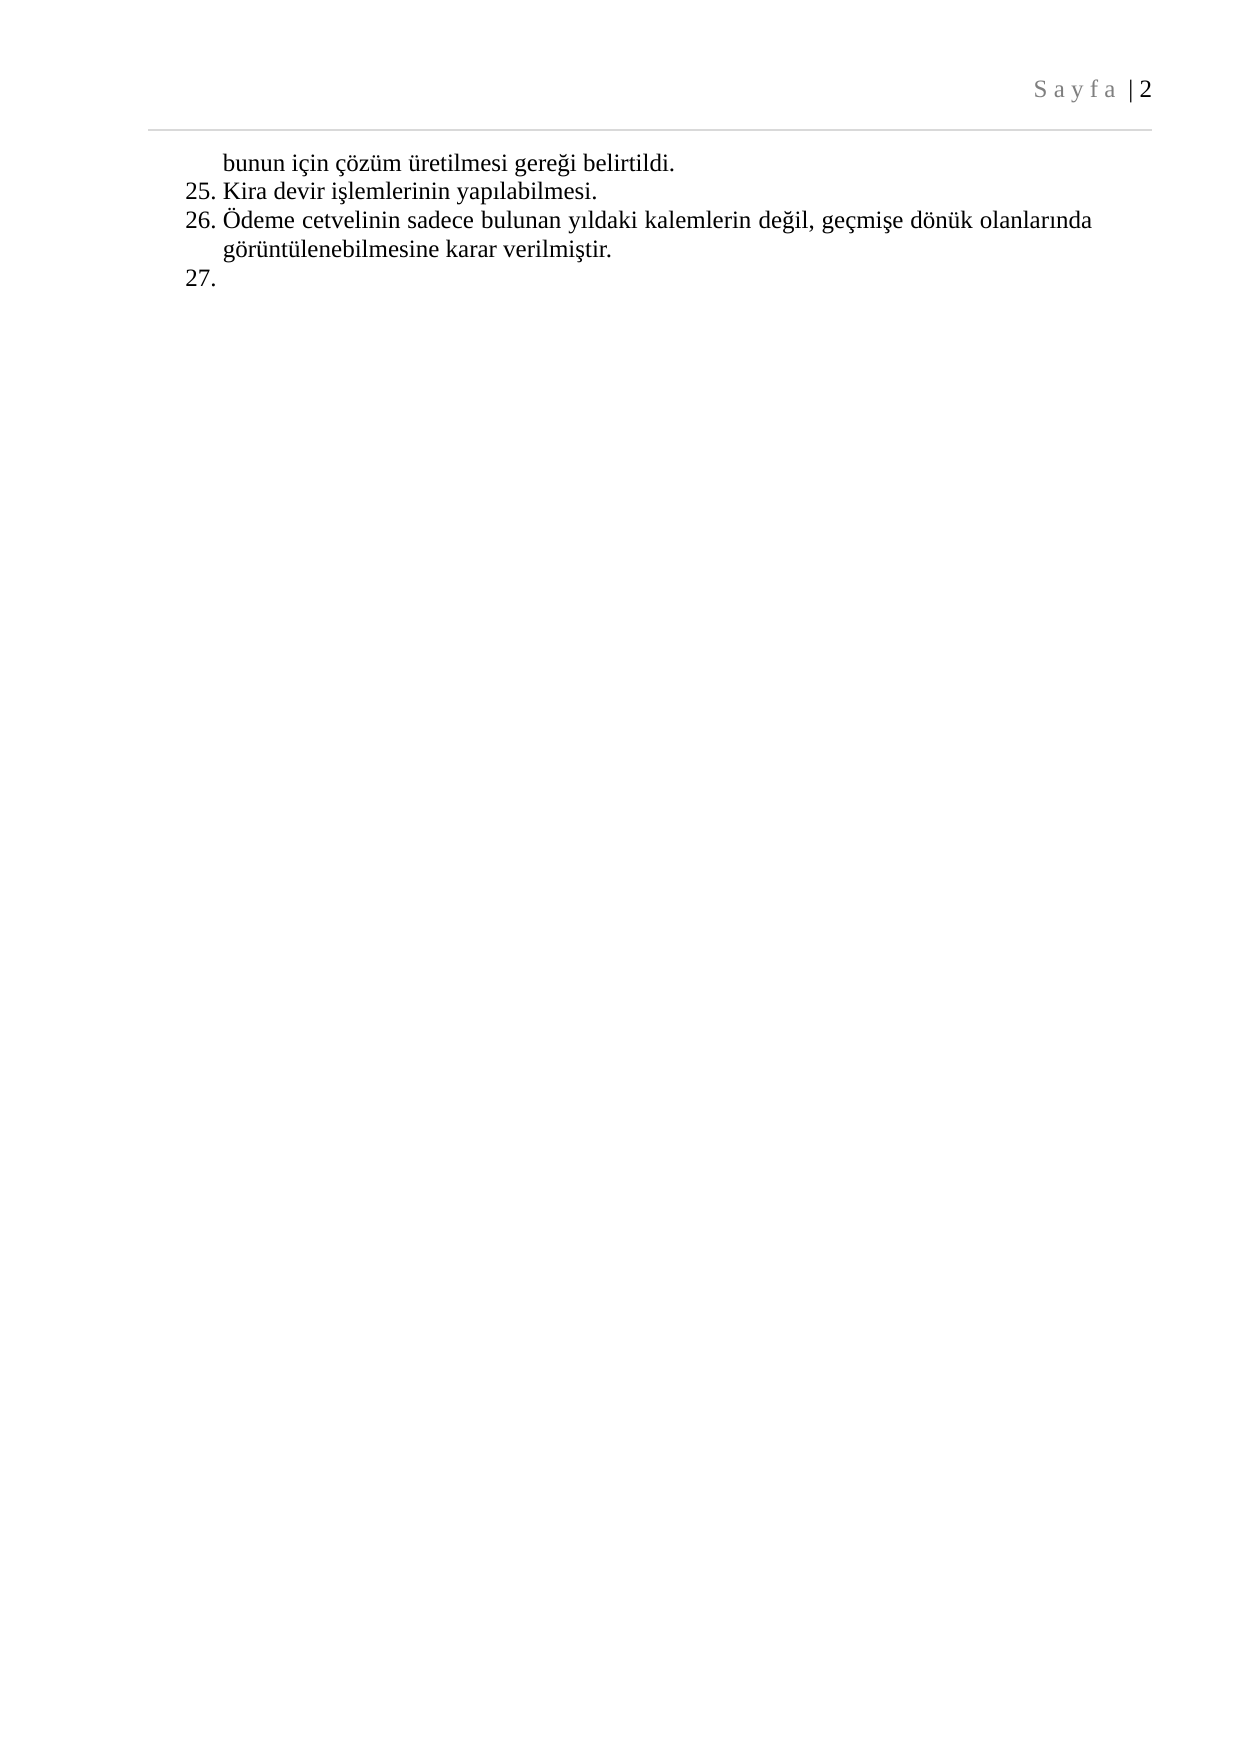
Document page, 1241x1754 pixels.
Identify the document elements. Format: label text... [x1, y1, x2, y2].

list Ödeme cetvelinin sadece bulunan yıldaki kalemlerin değil, geçmişe dönük olanlarında görüntülenebilmesine karar verilmiştir. [185, 205, 1093, 263]
list Kira devir işlemlerinin yapılabilmesi. [185, 176, 1093, 205]
list bunun için çözüm üretilmesi gereği belirtildi. [185, 148, 1093, 176]
